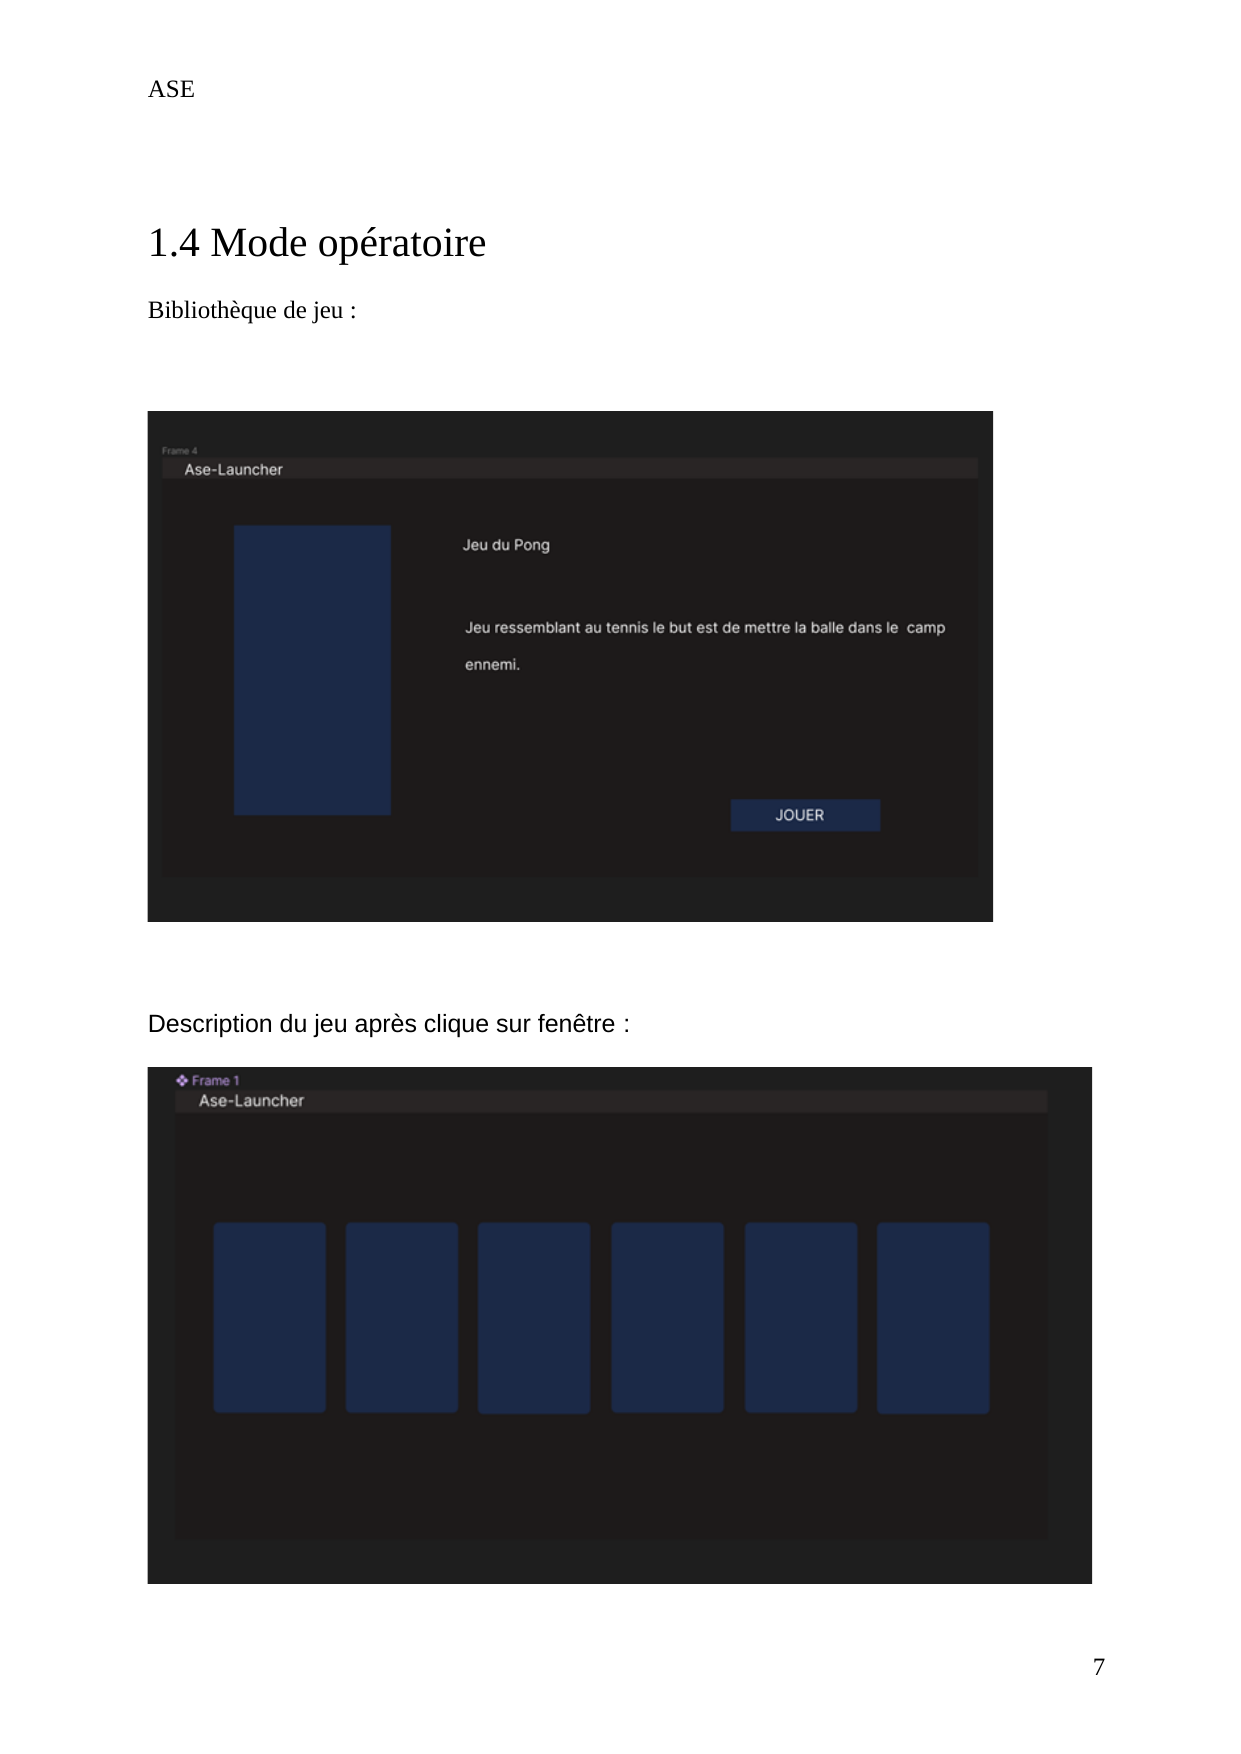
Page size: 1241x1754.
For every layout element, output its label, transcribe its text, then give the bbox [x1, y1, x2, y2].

picture [147, 411, 994, 922]
picture [147, 1067, 1093, 1584]
text 1.4 Mode opératoire [148, 218, 1093, 266]
text Description du jeu après clique sur fenêtre : [148, 1009, 1093, 1038]
text Bibliothèque de jeu : [148, 295, 1093, 324]
